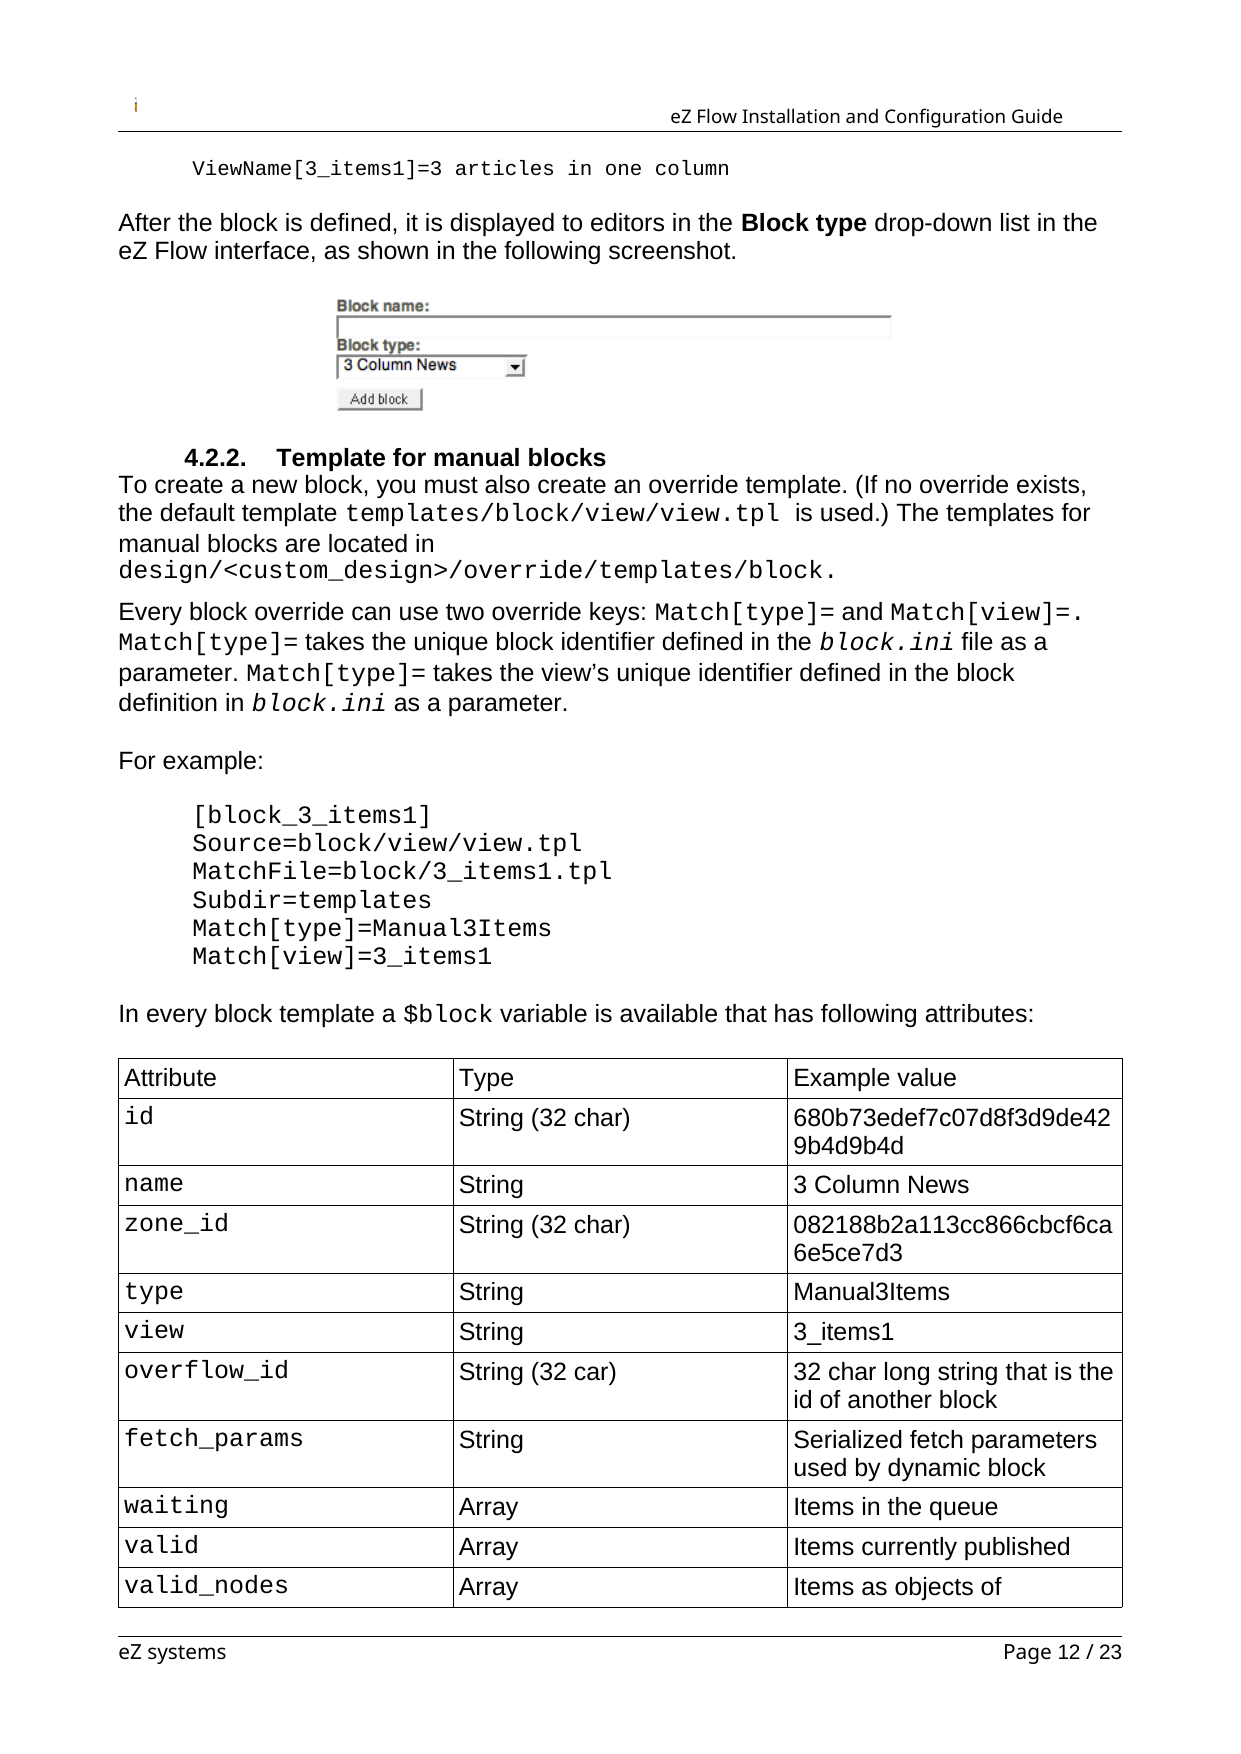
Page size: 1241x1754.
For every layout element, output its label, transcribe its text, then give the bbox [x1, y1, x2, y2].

text For example: [118, 746, 1122, 774]
text Match[view]=3_items1 [118, 944, 1122, 972]
text Match[type]=Manual3Items [118, 916, 1122, 944]
table_cell Array [454, 1488, 787, 1527]
text MatchFile=block/3_items1.tpl [118, 859, 1122, 887]
table_cell view [119, 1313, 453, 1352]
table_cell type [119, 1274, 453, 1312]
table_header Example value [788, 1059, 1122, 1098]
table_cell String [454, 1313, 787, 1352]
table_cell Array [454, 1528, 787, 1567]
picture [330, 293, 910, 416]
text After the block is defined, it is displayed to editors in the Block type drop-down list in the eZ Flow interface, as shown in the following screenshot. [118, 209, 1122, 265]
text Subdir=templates [118, 887, 1122, 916]
table_header Attribute [119, 1059, 453, 1098]
table_cell waiting [119, 1488, 453, 1527]
text Source=block/view/view.tpl [118, 831, 1122, 859]
subtitle Template for manual blocks [177, 443, 1122, 471]
text ViewName[3_items1]=3 articles in one column [192, 158, 1122, 181]
table_cell zone_id [119, 1206, 453, 1272]
table_cell 680b73edef7c07d8f3d9de429b4d9b4d [788, 1099, 1122, 1165]
table_cell String (32 char) [454, 1099, 787, 1165]
table_cell name [119, 1166, 453, 1205]
text Every block override can use two override keys: Match[type]= and Match[view]=. Match[type]= takes the unique block identifier defined in the block.ini file as a parameter. Match[type]= takes the view’s unique identifier defined in the block definition in block.ini as a parameter. [118, 598, 1122, 718]
table_cell Array [454, 1568, 787, 1607]
table_header Type [454, 1059, 787, 1098]
table_cell Items in the queue [788, 1488, 1122, 1527]
text In every block template a $block variable is available that has following attributes: [118, 1000, 1122, 1030]
table_cell overflow_id [119, 1353, 453, 1419]
table_cell id [119, 1099, 453, 1165]
table_cell String (32 char) [454, 1206, 787, 1272]
table_cell 3 Column News [788, 1166, 1122, 1205]
table_cell String [454, 1274, 787, 1312]
table_cell 32 char long string that is the id of another block [788, 1353, 1122, 1419]
table_cell fetch_params [119, 1421, 453, 1487]
table_cell valid_nodes [119, 1568, 453, 1607]
table_cell String [454, 1166, 787, 1205]
table_cell Serialized fetch parameters used by dynamic block [788, 1421, 1122, 1487]
table_cell Manual3Items [788, 1274, 1122, 1312]
table_cell Items as objects of [788, 1568, 1122, 1607]
table_cell Items currently published [788, 1528, 1122, 1567]
table_cell 082188b2a113cc866cbcf6ca6e5ce7d3 [788, 1206, 1122, 1272]
table_cell valid [119, 1528, 453, 1567]
table_cell 3_items1 [788, 1313, 1122, 1352]
text To create a new block, you must also create an override template. (If no override exists, the default template templates/block/view/view.tpl is used.) The templates for manual blocks are located in design/<custom_design>/override/templates/block. [118, 471, 1122, 586]
text [block_3_items1] [118, 802, 1122, 831]
table_cell String (32 car) [454, 1353, 787, 1419]
table_cell String [454, 1421, 787, 1487]
